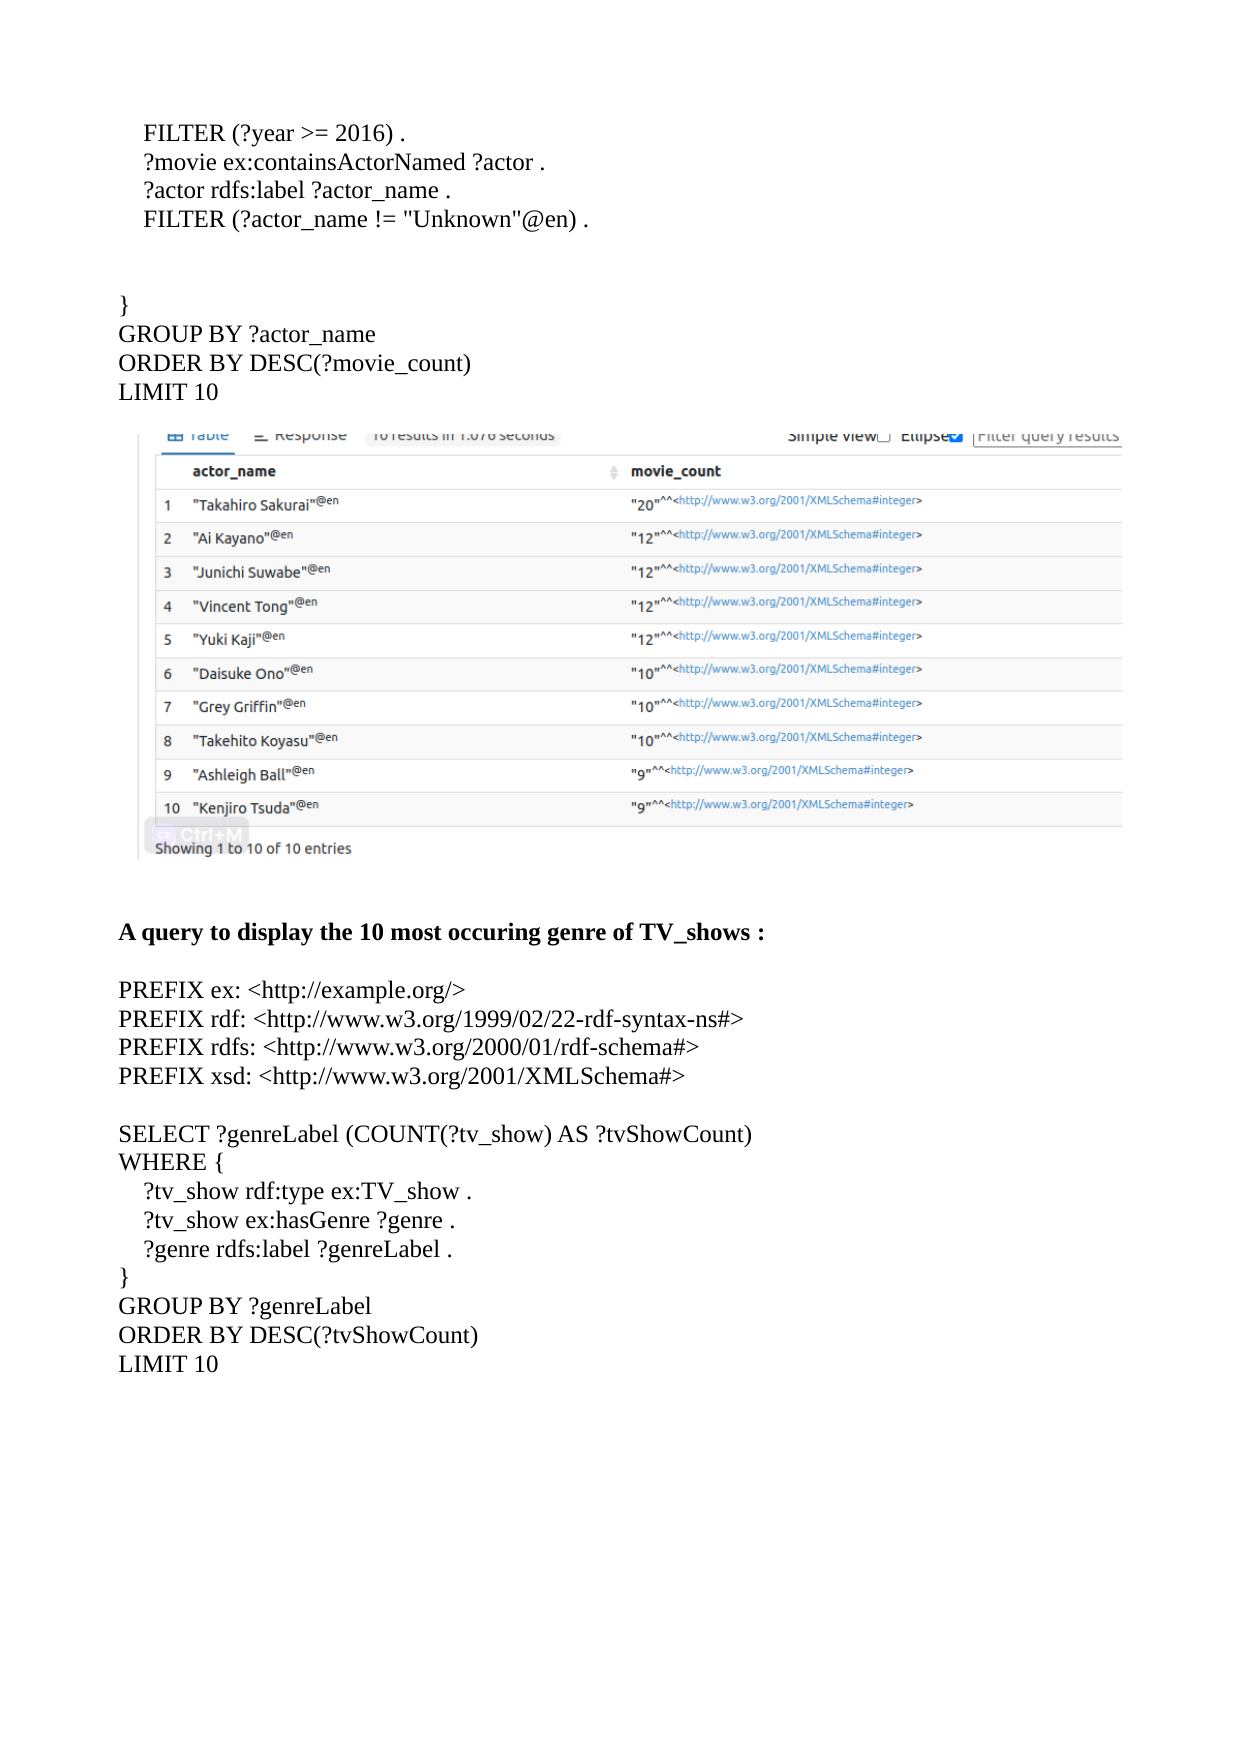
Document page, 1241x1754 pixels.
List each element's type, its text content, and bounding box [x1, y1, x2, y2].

text WHERE { [118, 1147, 1122, 1176]
picture [118, 434, 1123, 860]
text SELECT ?genreLabel (COUNT(?tv_show) AS ?tvShowCount) [118, 1119, 1122, 1147]
text PREFIX ex: <http://example.org/> [118, 975, 1122, 1004]
text ?actor rdfs:label ?actor_name . [118, 176, 1122, 204]
text LIMIT 10 [118, 1349, 1122, 1377]
text ?movie ex:containsActorNamed ?actor . [118, 147, 1122, 176]
text ?tv_show ex:hasGenre ?genre . [118, 1205, 1122, 1234]
text ?genre rdfs:label ?genreLabel . [118, 1234, 1122, 1262]
text } [118, 291, 1122, 319]
text LIMIT 10 [118, 377, 1122, 406]
text GROUP BY ?actor_name [118, 319, 1122, 348]
text GROUP BY ?genreLabel [118, 1291, 1122, 1320]
text FILTER (?year >= 2016) . [118, 118, 1122, 147]
text A query to display the 10 most occuring genre of TV_shows : [118, 917, 1122, 946]
text FILTER (?actor_name != "Unknown"@en) . [118, 204, 1122, 233]
text PREFIX rdfs: <http://www.w3.org/2000/01/rdf-schema#> [118, 1032, 1122, 1061]
text ?tv_show rdf:type ex:TV_show . [118, 1176, 1122, 1205]
text } [118, 1262, 1122, 1291]
text PREFIX xsd: <http://www.w3.org/2001/XMLSchema#> [118, 1061, 1122, 1090]
text ORDER BY DESC(?tvShowCount) [118, 1320, 1122, 1349]
text ORDER BY DESC(?movie_count) [118, 348, 1122, 377]
text PREFIX rdf: <http://www.w3.org/1999/02/22-rdf-syntax-ns#> [118, 1004, 1122, 1032]
